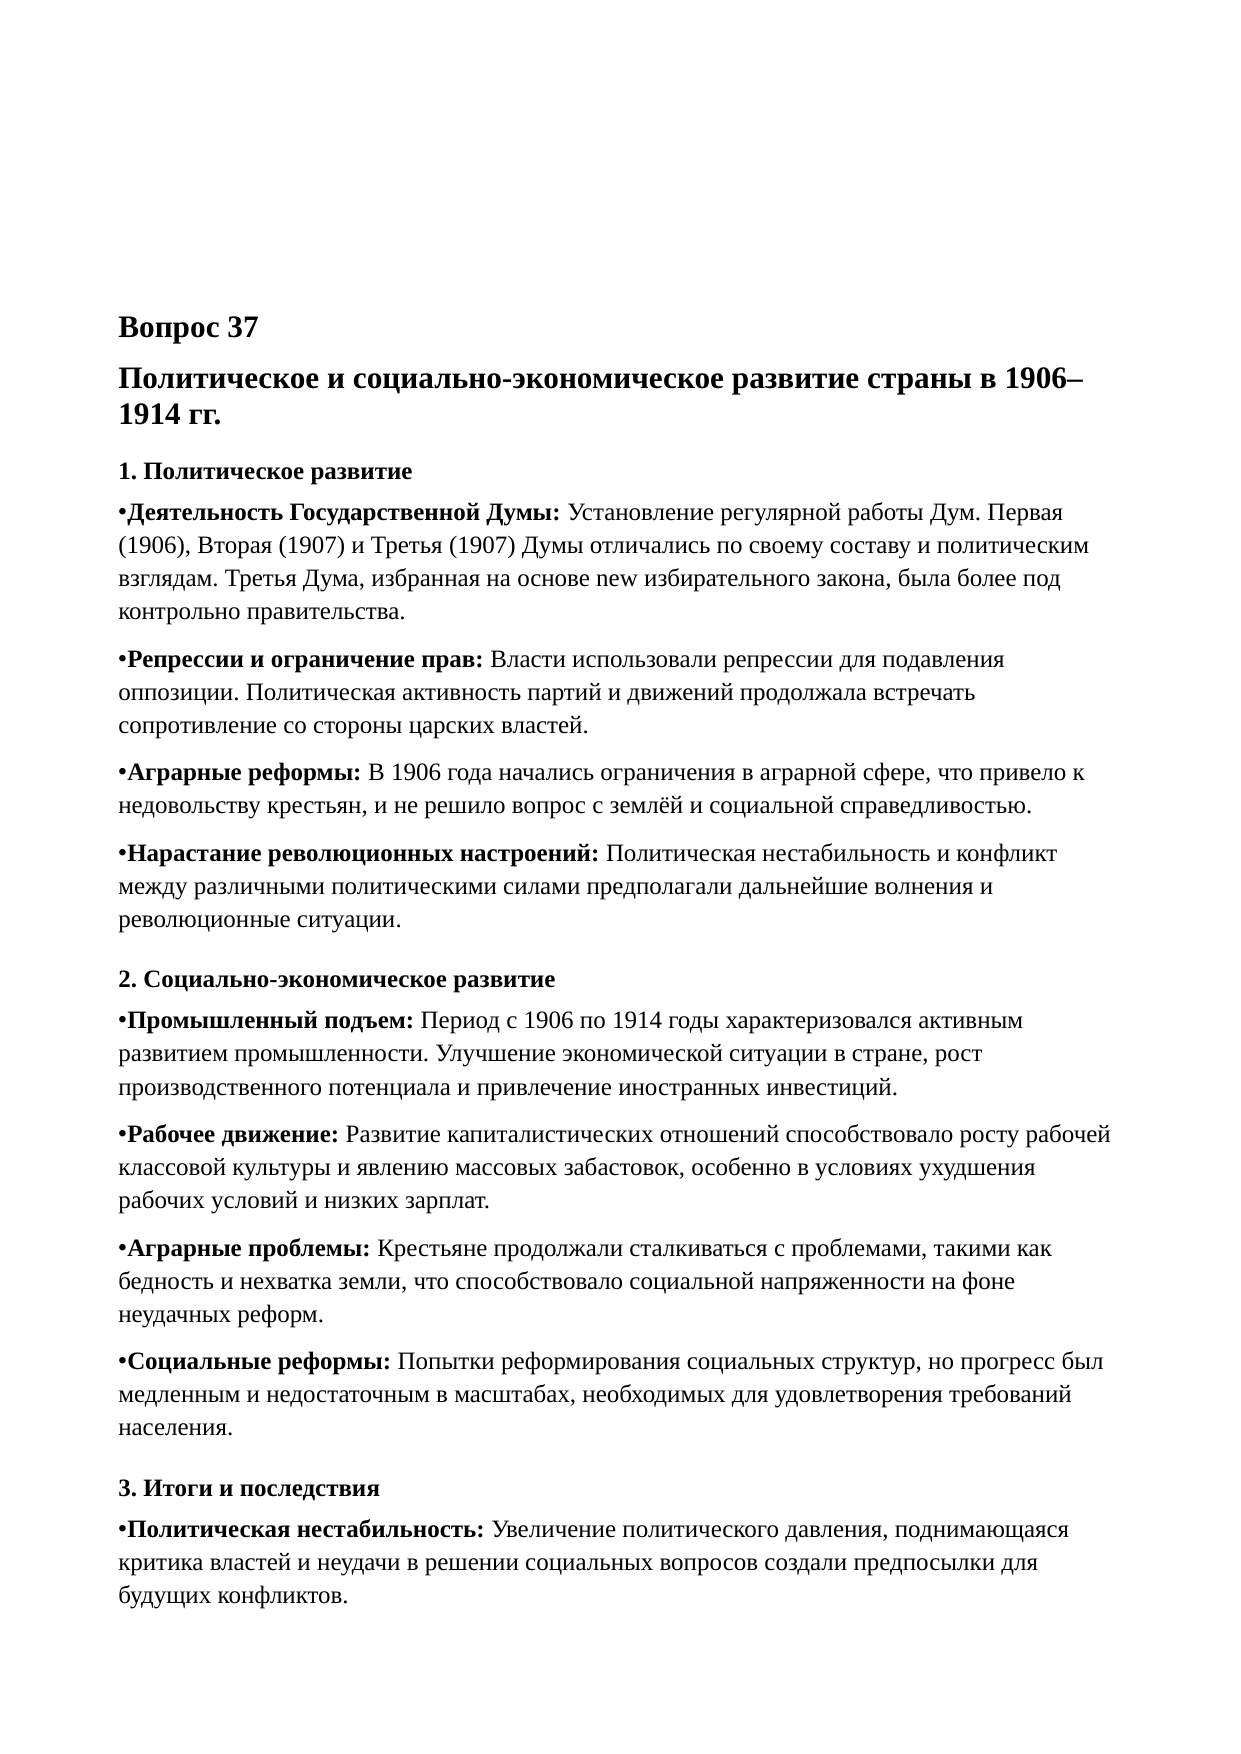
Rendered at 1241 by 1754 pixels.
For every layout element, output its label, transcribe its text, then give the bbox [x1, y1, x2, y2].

list Аграрные проблемы: Крестьяне продолжали сталкиваться с проблемами, такими как бедность и нехватка земли, что способствовало социальной напряженности на фоне неудачных реформ. [118, 1233, 1122, 1328]
subtitle Политическое и социально-экономическое развитие страны в 1906–1914 гг. [118, 359, 1122, 431]
list Промышленный подъем: Период с 1906 по 1914 годы характеризовался активным развитием промышленности. Улучшение экономической ситуации в стране, рост производственного потенциала и привлечение иностранных инвестиций. [118, 1006, 1122, 1100]
list Деятельность Государственной Думы: Установление регулярной работы Дум. Первая (1906), Вторая (1907) и Третья (1907) Думы отличались по своему составу и политическим взглядам. Третья Дума, избранная на основе new избирательного закона, была более под контрольно правительства. [118, 497, 1122, 625]
list Социальные реформы: Попытки реформирования социальных структур, но прогресс был медленным и недостаточным в масштабах, необходимых для удовлетворения требований населения. [118, 1346, 1122, 1441]
list Нарастание революционных настроений: Политическая нестабильность и конфликт между различными политическими силами предполагали дальнейшие волнения и революционные ситуации. [118, 838, 1122, 933]
text Вопрос 37 [118, 308, 1122, 344]
subtitle 2. Социально-экономическое развитие [118, 964, 1122, 993]
subtitle 3. Итоги и последствия [118, 1473, 1122, 1501]
subtitle 1. Политическое развитие [118, 456, 1122, 485]
list Рабочее движение: Развитие капиталистических отношений способствовало росту рабочей классовой культуры и явлению массовых забастовок, особенно в условиях ухудшения рабочих условий и низких зарплат. [118, 1119, 1122, 1214]
list Аграрные реформы: В 1906 года начались ограничения в аграрной сфере, что привело к недовольству крестьян, и не решило вопрос с землёй и социальной справедливостью. [118, 757, 1122, 819]
list Репрессии и ограничение прав: Власти использовали репрессии для подавления оппозиции. Политическая активность партий и движений продолжала встречать сопротивление со стороны царских властей. [118, 644, 1122, 739]
list Политическая нестабильность: Увеличение политического давления, поднимающаяся критика властей и неудачи в решении социальных вопросов создали предпосылки для будущих конфликтов. [118, 1514, 1122, 1609]
